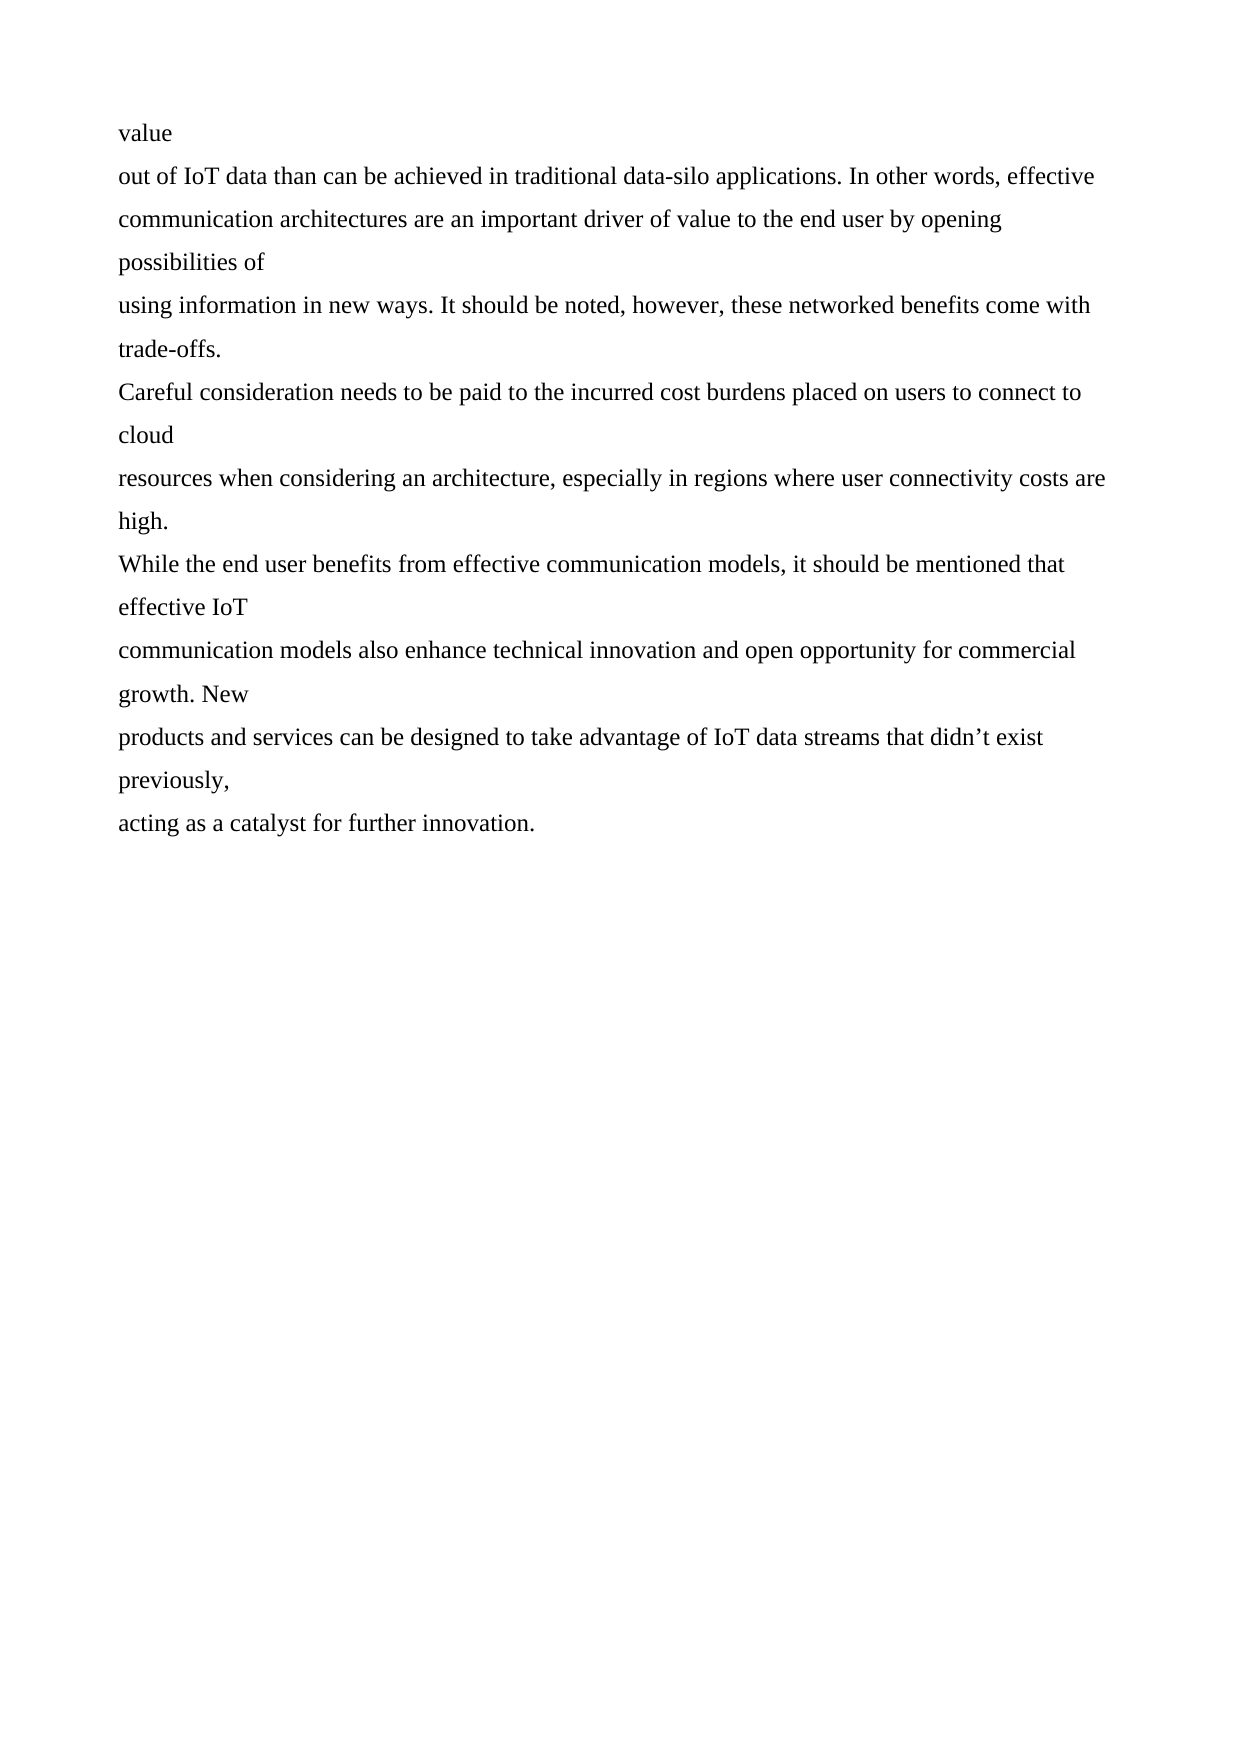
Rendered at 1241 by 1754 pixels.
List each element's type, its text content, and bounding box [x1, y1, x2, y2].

text out of IoT data than can be achieved in traditional data-silo applications. In other words, effective [118, 161, 1122, 190]
text value [118, 118, 1122, 147]
text communication models also enhance technical innovation and open opportunity for commercial growth. New [118, 636, 1122, 707]
text resources when considering an architecture, especially in regions where user connectivity costs are high. [118, 463, 1122, 535]
text While the end user benefits from effective communication models, it should be mentioned that effective IoT [118, 549, 1122, 621]
text using information in new ways. It should be noted, however, these networked benefits come with trade-offs. [118, 291, 1122, 362]
text Careful consideration needs to be paid to the incurred cost burdens placed on users to connect to cloud [118, 377, 1122, 449]
text products and services can be designed to take advantage of IoT data streams that didn’t exist previously, [118, 722, 1122, 794]
text communication architectures are an important driver of value to the end user by opening possibilities of [118, 204, 1122, 276]
text acting as a catalyst for further innovation. [118, 808, 1122, 837]
